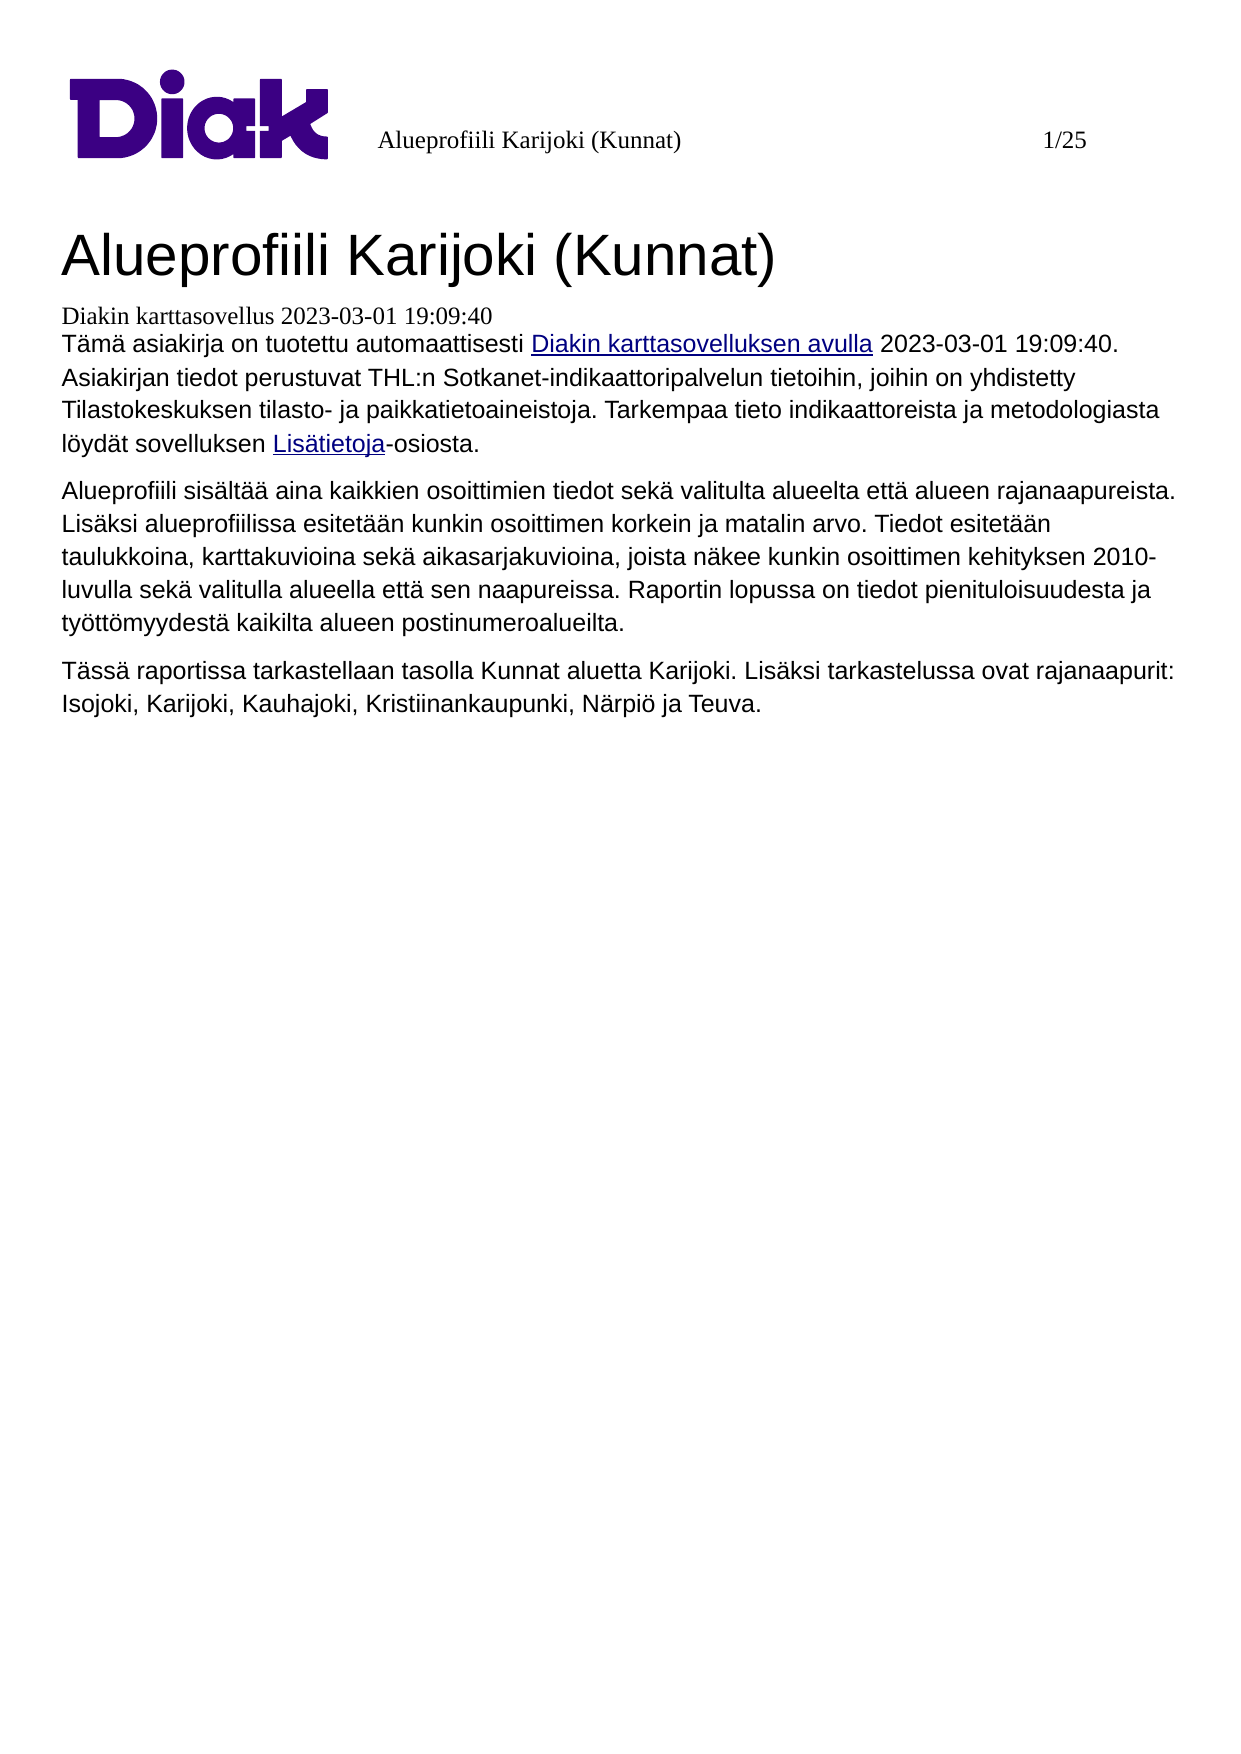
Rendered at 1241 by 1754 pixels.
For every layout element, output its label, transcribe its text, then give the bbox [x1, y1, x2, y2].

text Diakin karttasovellus 2023-03-01 19:09:40 [61, 301, 1179, 329]
text Alueprofiili sisältää aina kaikkien osoittimien tiedot sekä valitulta alueelta että alueen rajanaapureista. Lisäksi alueprofiilissa esitetään kunkin osoittimen korkein ja matalin arvo. Tiedot esitetään taulukkoina, karttakuvioina sekä aikasarjakuvioina, joista näkee kunkin osoittimen kehityksen 2010-luvulla sekä valitulla alueella että sen naapureissa. Raportin lopussa on tiedot pienituloisuudesta ja työttömyydestä kaikilta alueen postinumeroalueilta. [61, 476, 1179, 637]
text Tässä raportissa tarkastellaan tasolla Kunnat aluetta Karijoki. Lisäksi tarkastelussa ovat rajanaapurit: Isojoki, Karijoki, Kauhajoki, Kristiinankaupunki, Närpiö ja Teuva. [61, 656, 1179, 718]
title Alueprofiili Karijoki (Kunnat) [61, 221, 1179, 288]
text Tämä asiakirja on tuotettu automaattisesti Diakin karttasovelluksen avulla 2023-03-01 19:09:40. Asiakirjan tiedot perustuvat THL:n Sotkanet-indikaattoripalvelun tietoihin, joihin on yhdistetty Tilastokeskuksen tilasto- ja paikkatietoaineistoja. Tarkempaa tieto indikaattoreista ja metodologiasta löydät sovelluksen Lisätietoja-osiosta. [61, 329, 1179, 457]
